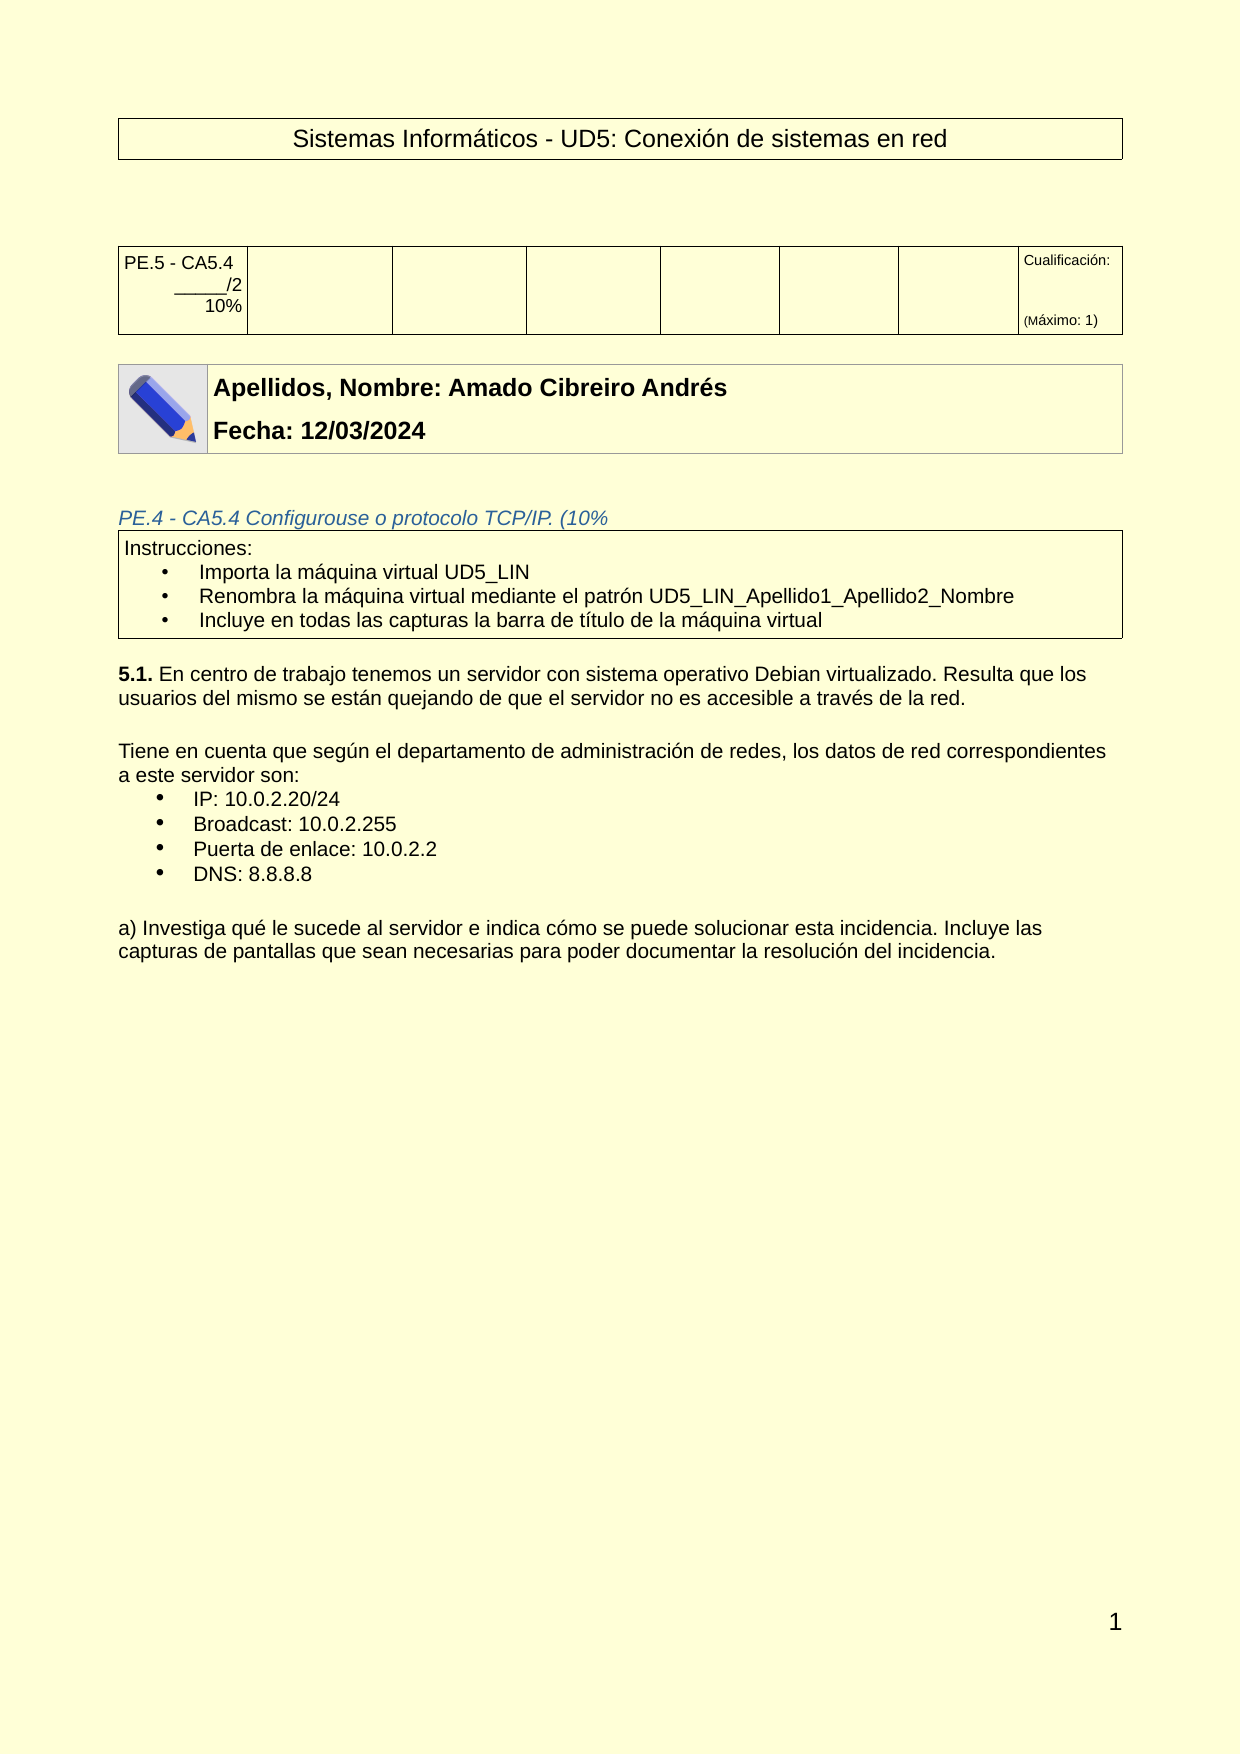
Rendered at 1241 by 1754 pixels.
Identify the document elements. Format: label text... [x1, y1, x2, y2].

table_header [899, 247, 1018, 334]
text 5.1. En centro de trabajo tenemos un servidor con sistema operativo Debian virtualizado. Resulta que los usuarios del mismo se están quejando de que el servidor no es accesible a través de la red. [118, 662, 1122, 710]
table_header Apellidos, Nombre: Amado Cibreiro Andrés Fecha: 12/03/2024 [208, 365, 1122, 453]
text PE.4 - CA5.4 Configurouse o protocolo TCP/IP. (10% [118, 506, 1122, 530]
list DNS: 8.8.8.8 [156, 862, 1122, 887]
table_header PE.5 - CA5.4 _____/2 10% [119, 247, 247, 334]
table_header [661, 247, 779, 334]
text a) Investiga qué le sucede al servidor e indica cómo se puede solucionar esta incidencia. Incluye las capturas de pantallas que sean necesarias para poder documentar la resolución del incidencia. [118, 915, 1122, 963]
list IP: 10.0.2.20/24 [156, 787, 1122, 812]
table_header [527, 247, 660, 334]
table_header Cualificación: (Máximo: 1) [1019, 247, 1122, 334]
table_header [248, 247, 392, 334]
table_header [119, 365, 207, 453]
list Broadcast: 10.0.2.255 [156, 812, 1122, 837]
list Puerta de enlace: 10.0.2.2 [156, 837, 1122, 862]
table_header Instrucciones: Importa la máquina virtual UD5_LIN Renombra la máquina virtual mediante el patrón UD5_LIN_Apellido1_Apellido2_Nombre Incluye en todas las capturas la barra de título de la máquina virtual [119, 531, 1122, 638]
table_header [393, 247, 526, 334]
table_header [780, 247, 898, 334]
text Tiene en cuenta que según el departamento de administración de redes, los datos de red correspondientes a este servidor son: [118, 739, 1122, 787]
